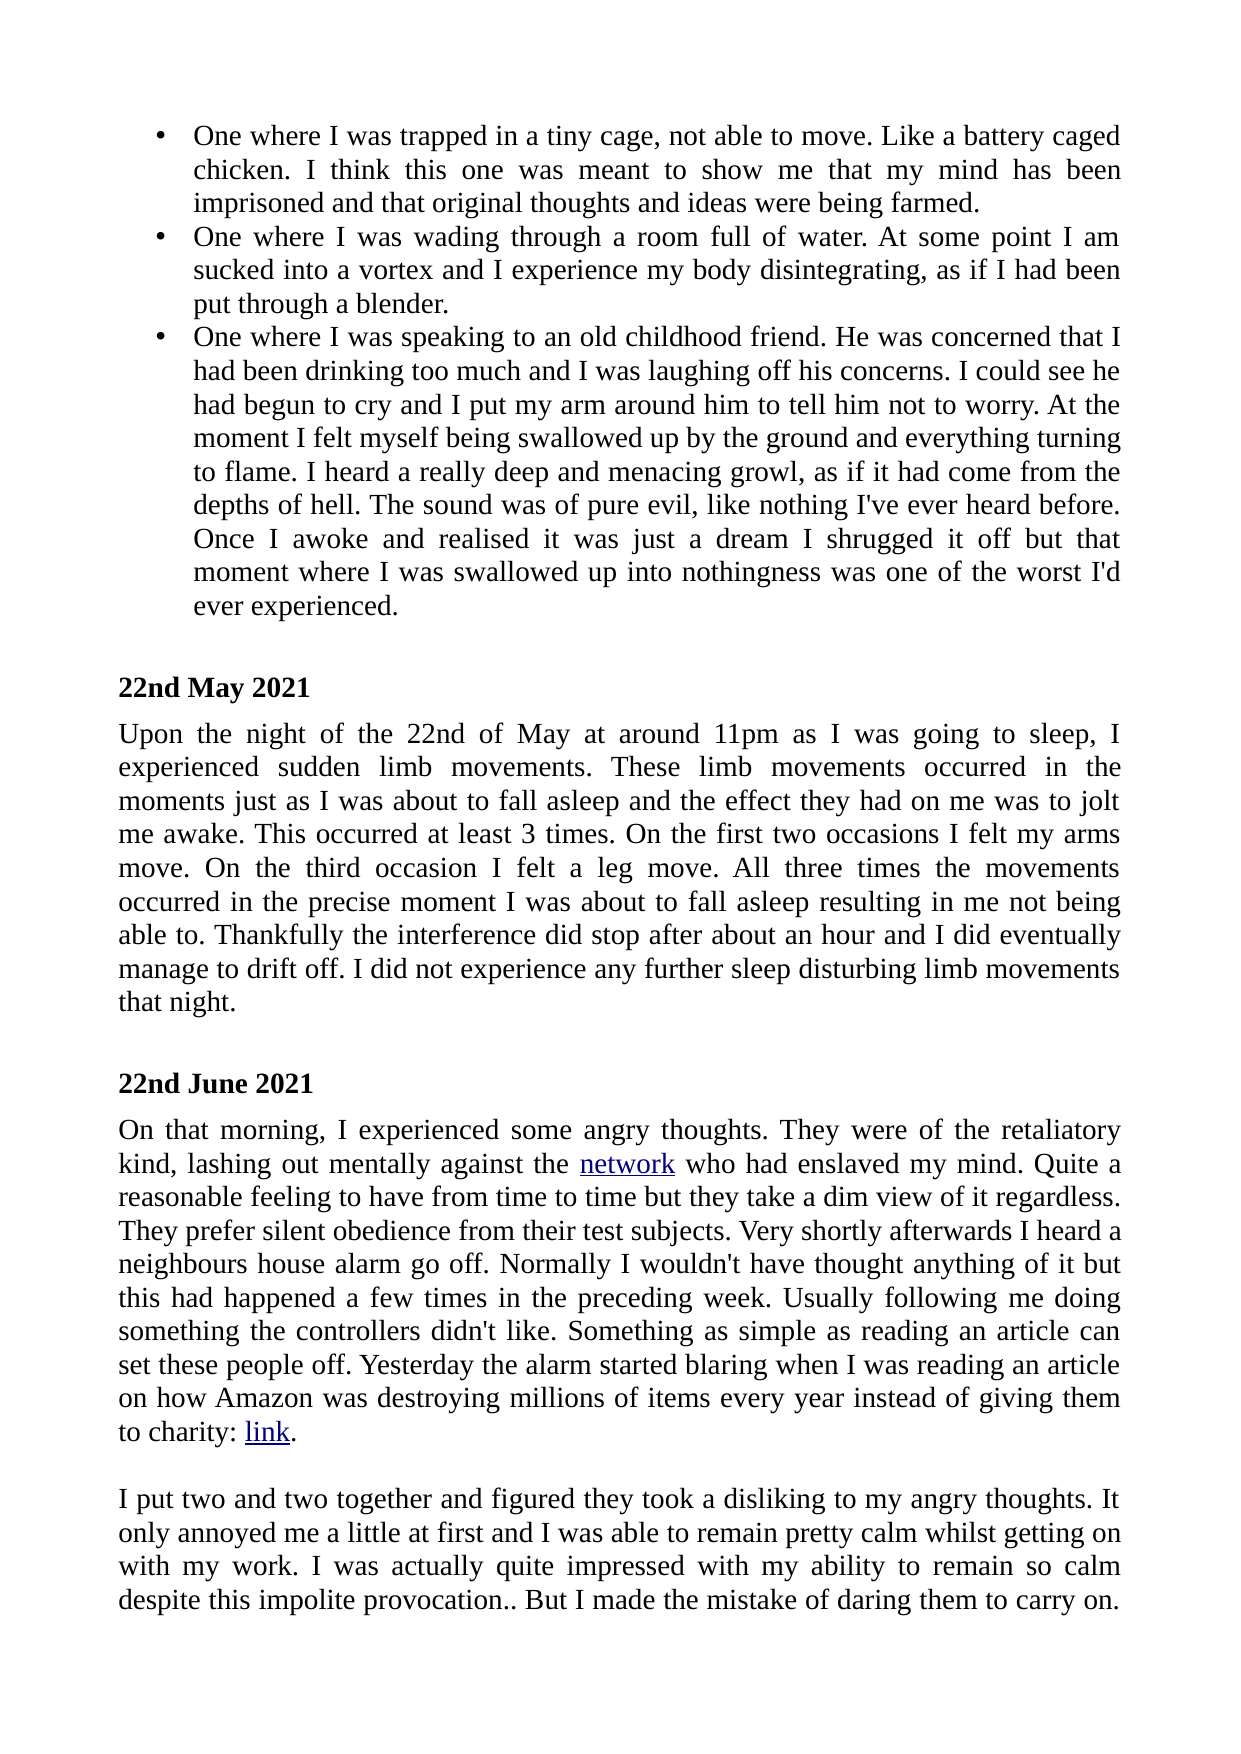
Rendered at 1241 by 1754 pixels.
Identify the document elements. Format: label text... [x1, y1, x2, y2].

text I put two and two together and figured they took a disliking to my angry thoughts. It only annoyed me a little at first and I was able to remain pretty calm whilst getting on with my work. I was actually quite impressed with my ability to remain so calm despite this impolite provocation.. But I made the mistake of daring them to carry on. [118, 1481, 1122, 1615]
text Upon the night of the 22nd of May at around 11pm as I was going to sleep, I experienced sudden limb movements. These limb movements occurred in the moments just as I was about to fall asleep and the effect they had on me was to jolt me awake. This occurred at least 3 times. On the first two occasions I felt my arms move. On the third occasion I felt a leg move. All three times the movements occurred in the precise moment I was about to fall asleep resulting in me not being able to. Thankfully the interference did stop after about an hour and I did eventually manage to drift off. I did not experience any further sleep disturbing limb movements that night. [118, 716, 1122, 1018]
subtitle 22nd June 2021 [118, 1066, 1122, 1100]
list One where I was wading through a room full of water. At some point I am sucked into a vortex and I experience my body disintegrating, as if I had been put through a blender. [156, 219, 1122, 319]
list One where I was trapped in a tiny cage, not able to move. Like a battery caged chicken. I think this one was meant to show me that my mind has been imprisoned and that original thoughts and ideas were being farmed. [156, 118, 1122, 219]
text On that morning, I experienced some angry thoughts. They were of the retaliatory kind, lashing out mentally against the network who had enslaved my mind. Quite a reasonable feeling to have from time to time but they take a dim view of it regardless. They prefer silent obedience from their test subjects. Very shortly afterwards I heard a neighbours house alarm go off. Normally I wouldn't have thought anything of it but this had happened a few times in the preceding week. Usually following me doing something the controllers didn't like. Something as simple as reading an article can set these people off. Yesterday the alarm started blaring when I was reading an article on how Amazon was destroying millions of items every year instead of giving them to charity: link. [118, 1112, 1122, 1448]
subtitle 22nd May 2021 [118, 670, 1122, 703]
list One where I was speaking to an old childhood friend. He was concerned that I had been drinking too much and I was laughing off his concerns. I could see he had begun to cry and I put my arm around him to tell him not to worry. At the moment I felt myself being swallowed up by the ground and everything turning to flame. I heard a really deep and menacing growl, as if it had come from the depths of hell. The sound was of pure evil, like nothing I've ever heard before. Once I awoke and realised it was just a dream I shrugged it off but that moment where I was swallowed up into nothingness was one of the worst I'd ever experienced. [156, 319, 1122, 622]
